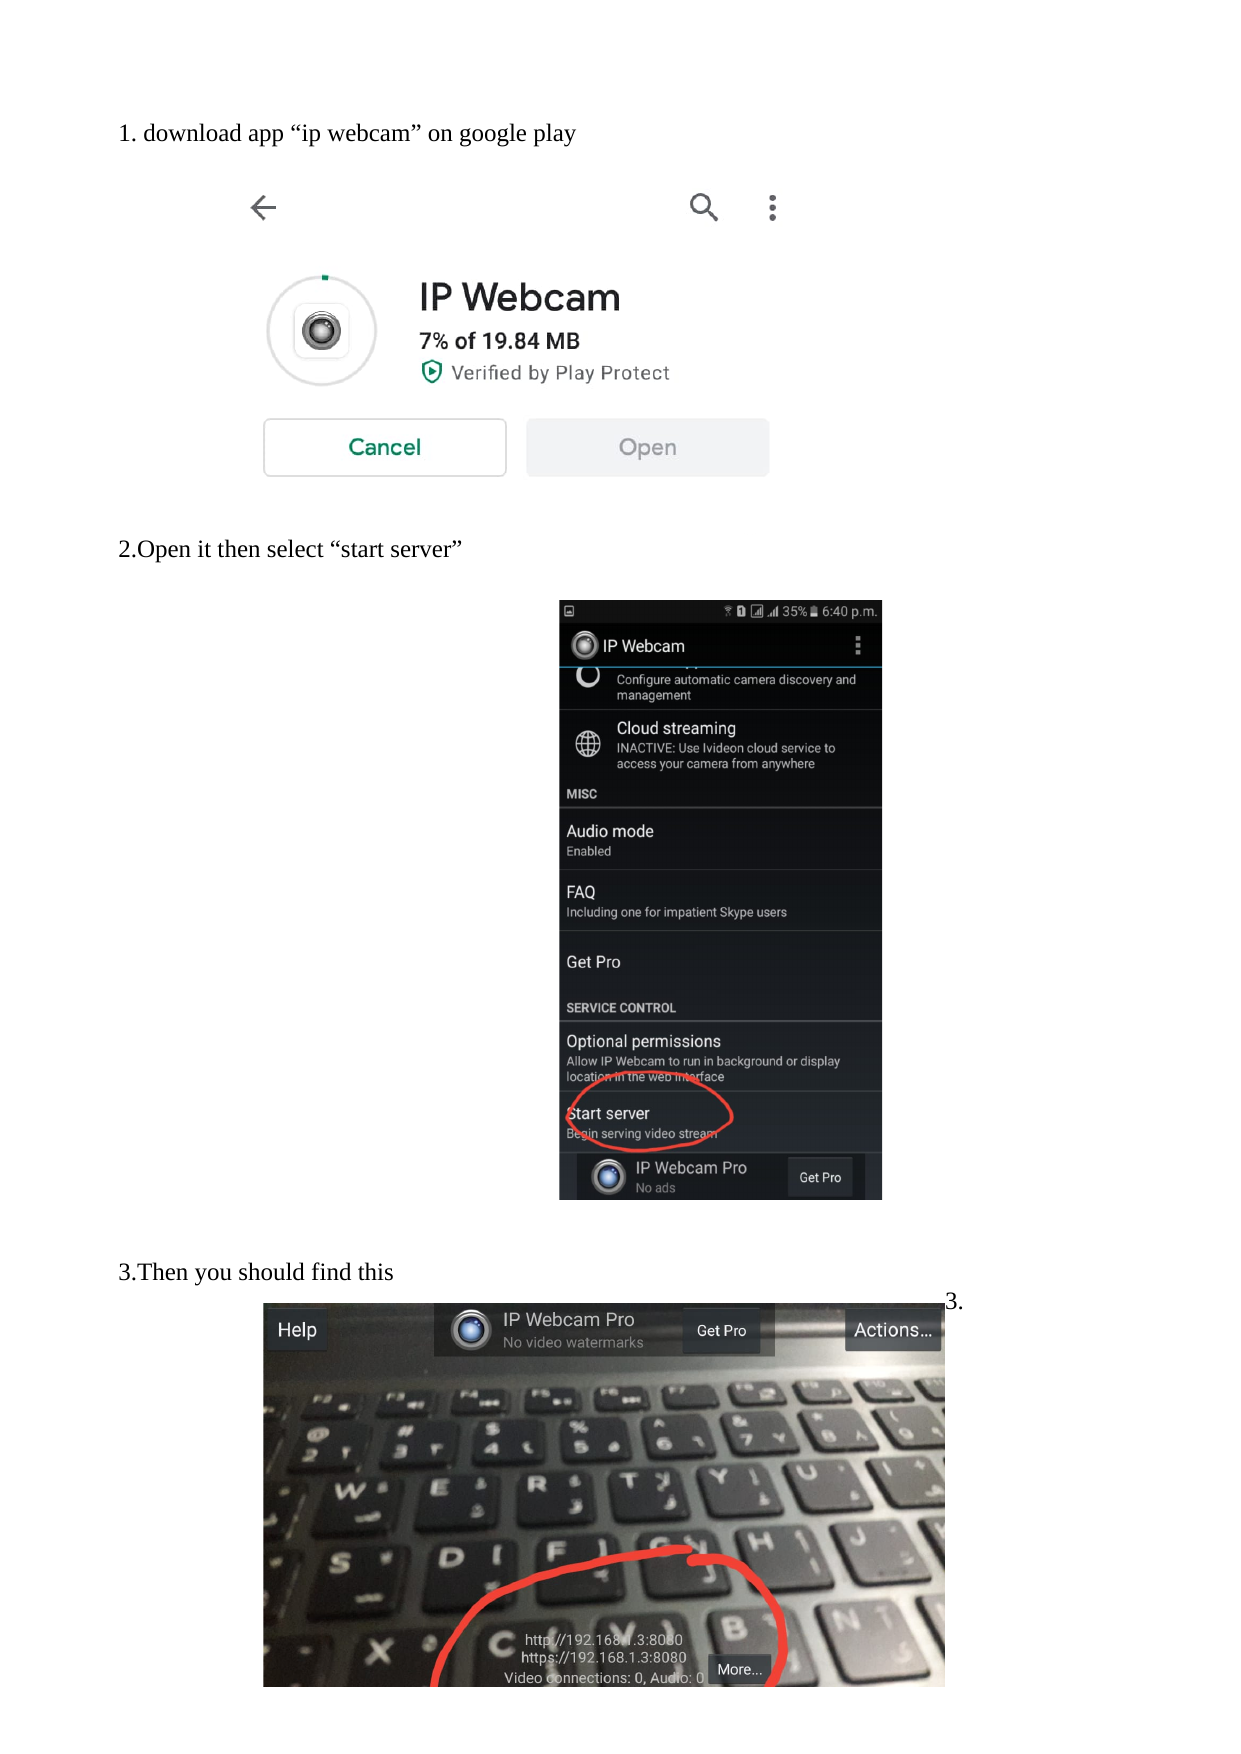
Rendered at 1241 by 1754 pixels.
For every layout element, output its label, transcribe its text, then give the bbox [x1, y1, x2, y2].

picture [224, 182, 808, 259]
text 2.Open it then select “start server” [118, 176, 1122, 563]
text 1. download app “ip webcam” on google play [118, 118, 1122, 147]
text 3. [118, 1286, 1122, 1315]
text 3.Then you should find this [118, 1257, 1122, 1286]
picture [263, 1303, 945, 1687]
picture [559, 600, 883, 1200]
